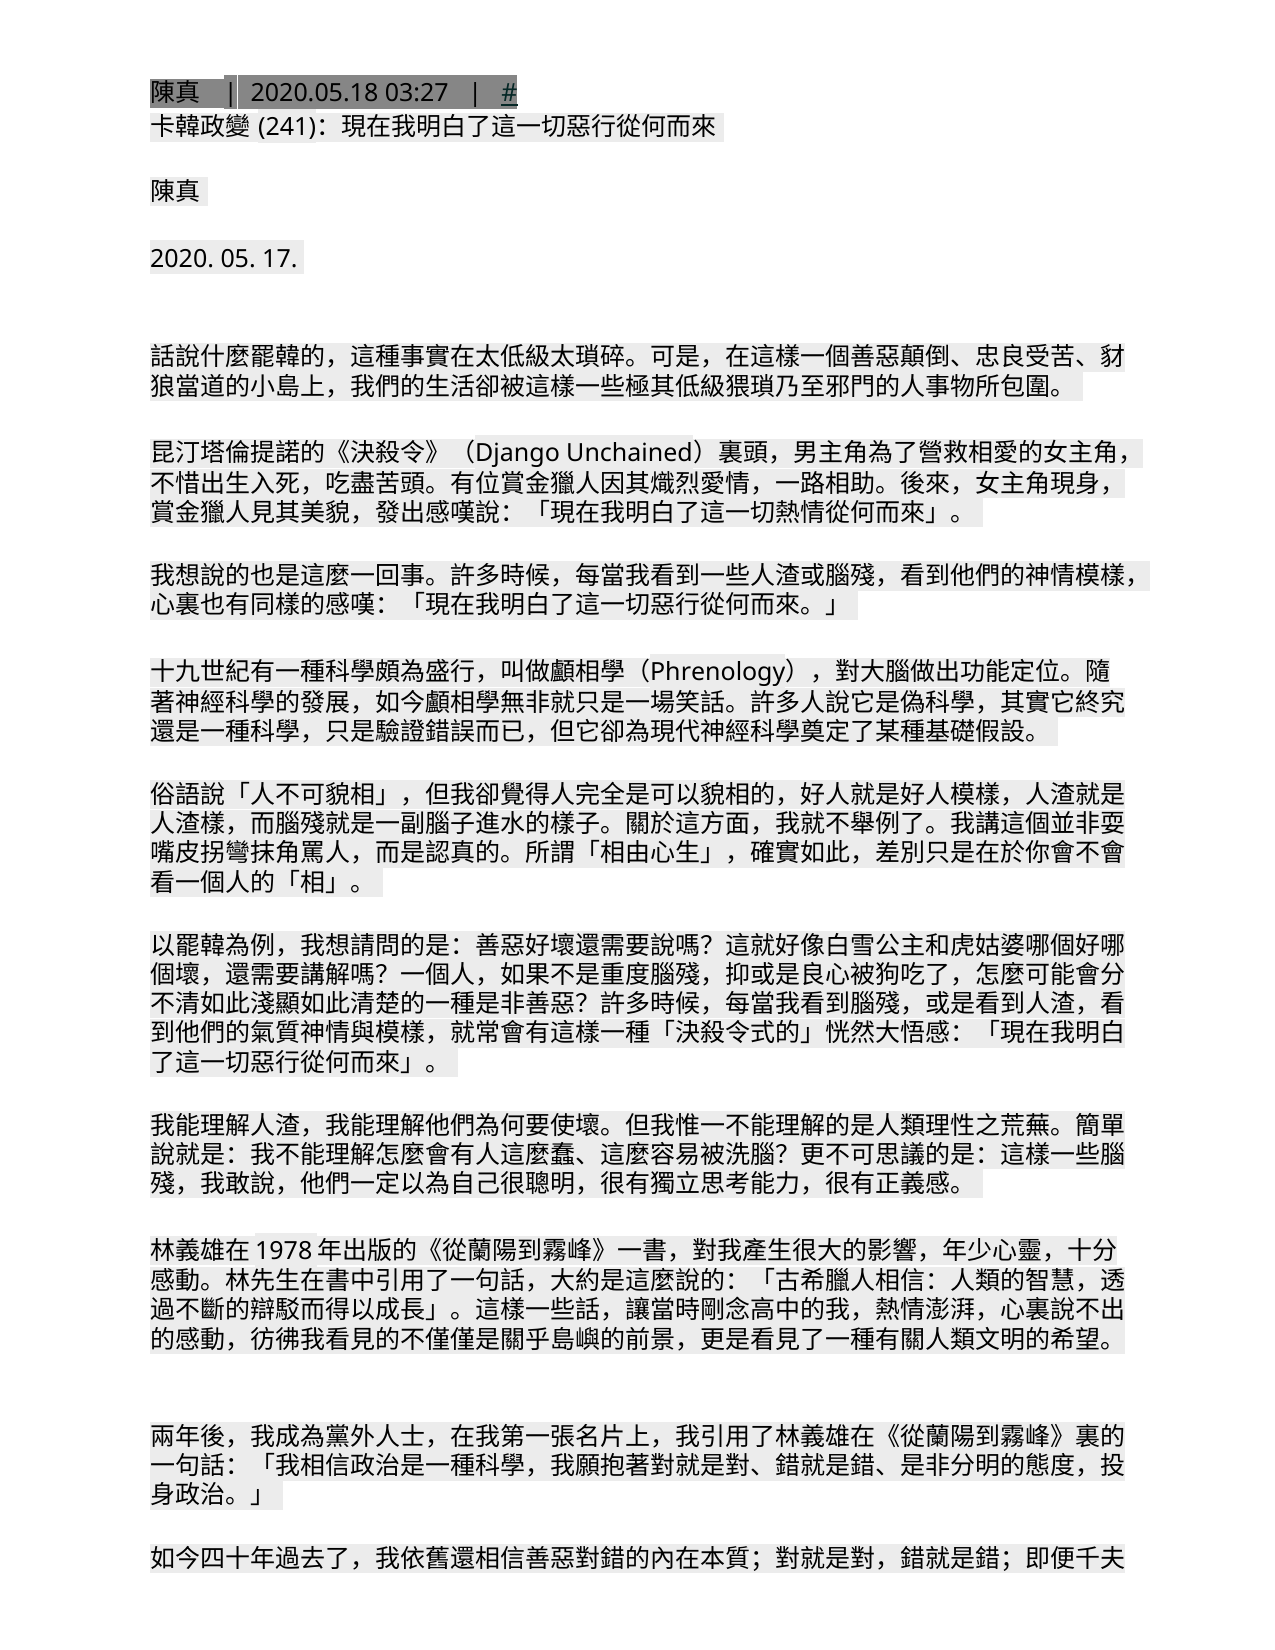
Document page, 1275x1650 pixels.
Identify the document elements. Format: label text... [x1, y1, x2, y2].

text 陳真 | 2020.05.18 03:27 | # [150, 75, 1125, 109]
text 卡韓政變 (241)：現在我明白了這一切惡行從何而來 陳真 2020. 05. 17. 話說什麼罷韓的，這種事實在太低級太瑣碎。可是，在這樣一個善惡顛倒、忠良受苦、豺狼當道的小島上，我們的生活卻被這樣一些極其低級猥瑣乃至邪門的人事物所包圍。 昆汀塔倫提諾的《決殺令》（Django Unchained）裏頭，男主角為了營救相愛的女主角，不惜出生入死，吃盡苦頭。有位賞金獵人因其熾烈愛情，一路相助。後來，女主角現身，賞金獵人見其美貌，發出感嘆說：「現在我明白了這一切熱情從何而來」。 我想說的也是這麼一回事。許多時候，每當我看到一些人渣或腦殘，看到他們的神情模樣，心裏也有同樣的感嘆：「現在我明白了這一切惡行從何而來。」 十九世紀有一種科學頗為盛行，叫做顱相學（Phrenology），對大腦做出功能定位。隨著神經科學的發展，如今顱相學無非就只是一場笑話。許多人說它是偽科學，其實它終究還是一種科學，只是驗證錯誤而已，但它卻為現代神經科學奠定了某種基礎假設。 俗語說「人不可貌相」，但我卻覺得人完全是可以貌相的，好人就是好人模樣，人渣就是人渣樣，而腦殘就是一副腦子進水的樣子。關於這方面，我就不舉例了。我講這個並非耍嘴皮拐彎抹角罵人，而是認真的。所謂「相由心生」，確實如此，差別只是在於你會不會看一個人的「相」。 以罷韓為例，我想請問的是：善惡好壞還需要說嗎？這就好像白雪公主和虎姑婆哪個好哪個壞，還需要講解嗎？一個人，如果不是重度腦殘，抑或是良心被狗吃了，怎麼可能會分不清如此淺顯如此清楚的一種是非善惡？許多時候，每當我看到腦殘，或是看到人渣，看到他們的氣質神情與模樣，就常會有這樣一種「決殺令式的」恍然大悟感：「現在我明白了這一切惡行從何而來」。 我能理解人渣，我能理解他們為何要使壞。但我惟一不能理解的是人類理性之荒蕪。簡單說就是：我不能理解怎麼會有人這麼蠢、這麼容易被洗腦？更不可思議的是：這樣一些腦殘，我敢說，他們一定以為自己很聰明，很有獨立思考能力，很有正義感。 林義雄在1978年出版的《從蘭陽到霧峰》一書，對我產生很大的影響，年少心靈，十分感動。林先生在書中引用了一句話，大約是這麼說的：「古希臘人相信：人類的智慧，透過不斷的辯駁而得以成長」。這樣一些話，讓當時剛念高中的我，熱情澎湃，心裏說不出的感動，彷彿我看見的不僅僅是關乎島嶼的前景，更是看見了一種有關人類文明的希望。 兩年後，我成為黨外人士，在我第一張名片上，我引用了林義雄在《從蘭陽到霧峰》裏的一句話：「我相信政治是一種科學，我願抱著對就是對、錯就是錯、是非分明的態度，投身政治。」 如今四十年過去了，我依舊還相信善惡對錯的內在本質；對就是對，錯就是錯；即便千夫所指，是非善惡也不會因此顛倒。 但有一件事我不再相信了，我不再相信群眾，不再相信集體理性。我倒是相信，絕大部份人很難不受主流媒體影響；誰掌握了麥克風，誰就能引導群眾，讓他們相信任何你要他相信的荒唐事，讓他們痛恨任何一個你要他痛恨的人；即便是個義人，一樣會被當成過街老鼠打。 所謂「人類的智慧，透過不斷的辯駁而得以成長」，恐怕也僅僅只能適用於極少數有能力行使基本理性的人。至於絕大多數人，你大概也只能無言了。 [150, 109, 1125, 1573]
